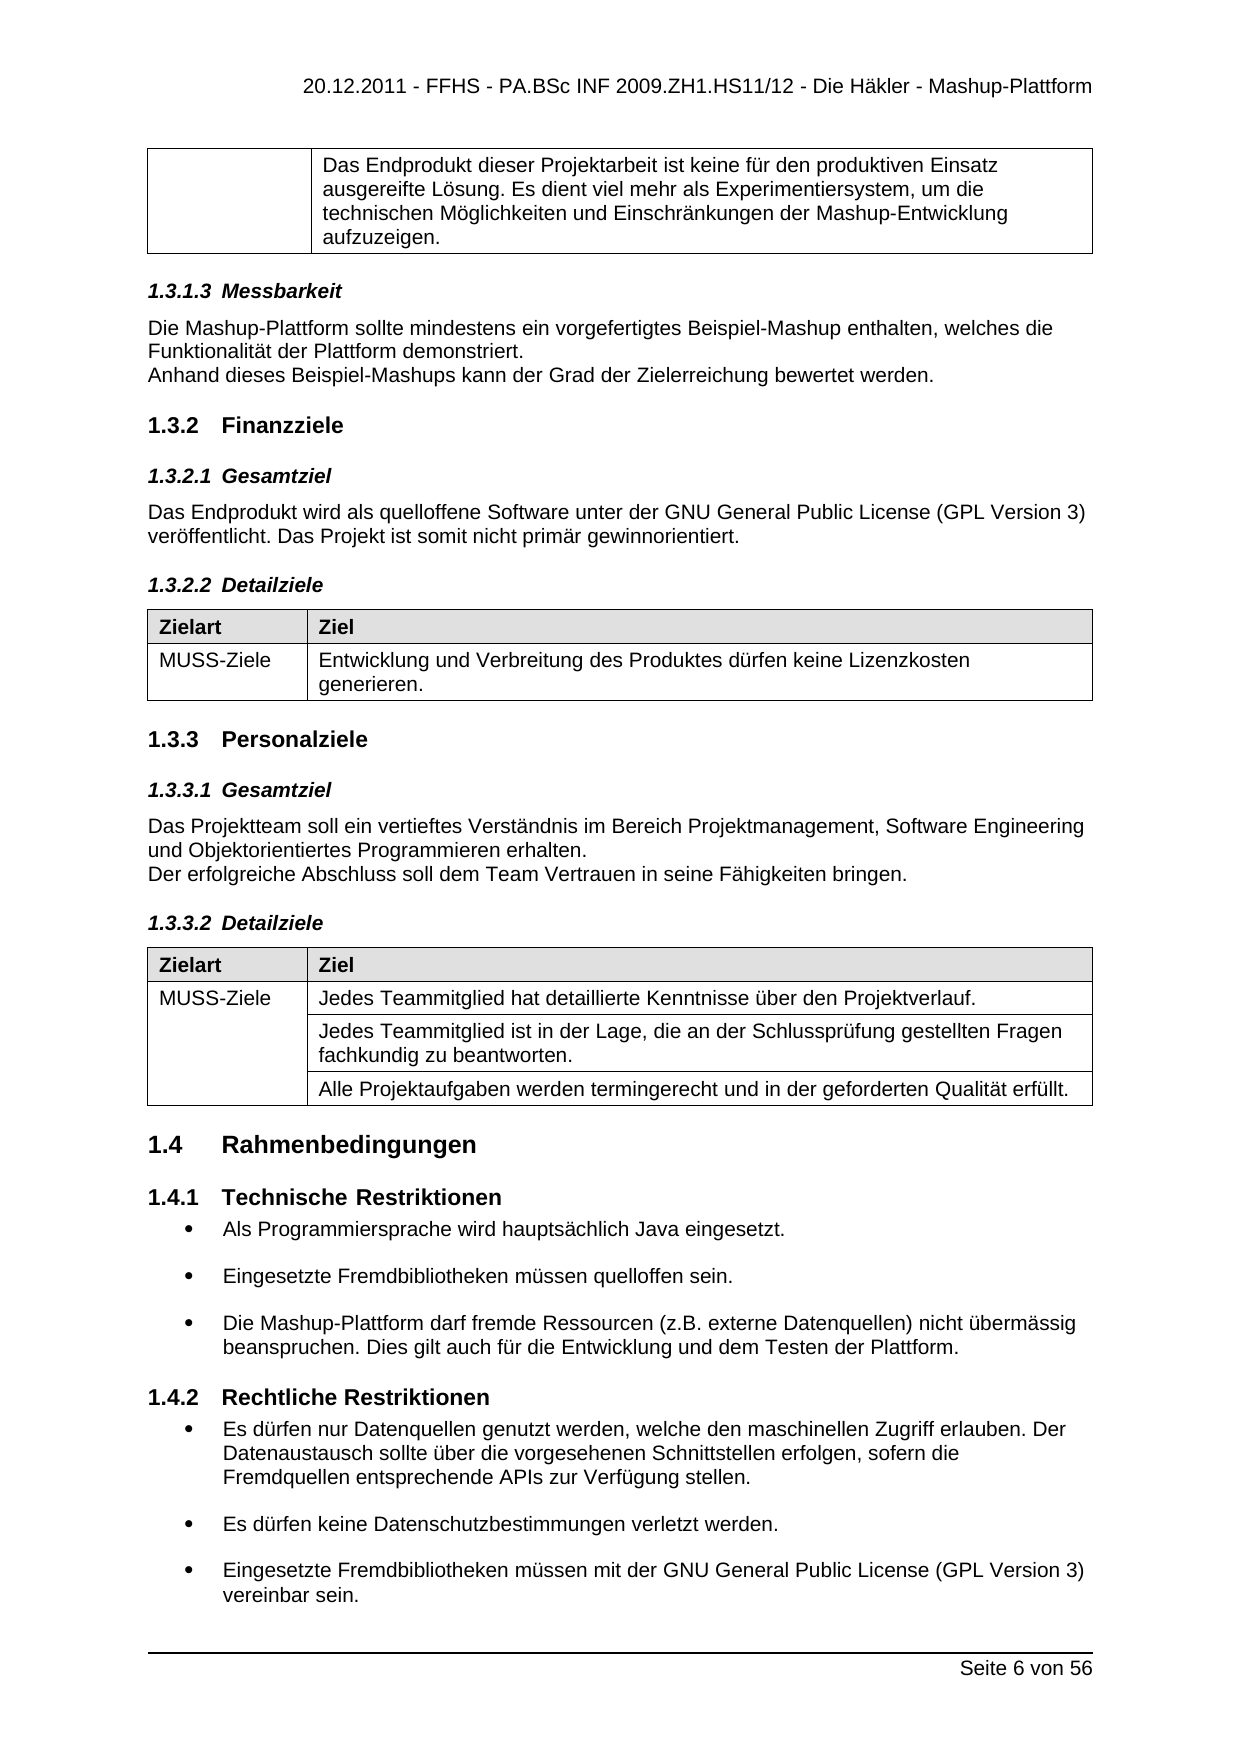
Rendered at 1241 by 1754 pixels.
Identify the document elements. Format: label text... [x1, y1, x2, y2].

subtitle Technische Restriktionen [148, 1184, 1093, 1211]
table_cell MUSS-Ziele [148, 644, 307, 700]
subtitle Gesamtziel [148, 463, 1093, 487]
list Es dürfen keine Datenschutzbestimmungen verletzt werden. [185, 1511, 1093, 1535]
table_header Ziel [308, 948, 1092, 981]
table_cell Jedes Teammitglied ist in der Lage, die an der Schlussprüfung gestellten Fragen fachkundig zu beantworten. [308, 1015, 1092, 1071]
text Das Projektteam soll ein vertieftes Verständnis im Bereich Projektmanagement, Software Engineering und Objektorientiertes Programmieren erhalten. Der erfolgreiche Abschluss soll dem Team Vertrauen in seine Fähigkeiten bringen. [148, 814, 1093, 886]
table_cell Das Endprodukt dieser Projektarbeit ist keine für den produktiven Einsatz ausgereifte Lösung. Es dient viel mehr als Experimentiersystem, um die technischen Möglichkeiten und Einschränkungen der Mashup-Entwicklung aufzuzeigen. [312, 149, 1092, 253]
table_cell [148, 149, 311, 253]
table_header Zielart [148, 948, 307, 981]
table_header Ziel [308, 610, 1092, 643]
table_cell MUSS-Ziele [148, 982, 307, 1104]
table_cell Alle Projektaufgaben werden termingerecht und in der geforderten Qualität erfüllt. [308, 1072, 1092, 1104]
subtitle Finanzziele [148, 412, 1093, 438]
table_cell Entwicklung und Verbreitung des Produktes dürfen keine Lizenzkosten generieren. [308, 644, 1092, 700]
subtitle Messbarkeit [148, 279, 1093, 303]
table_cell Jedes Teammitglied hat detaillierte Kenntnisse über den Projektverlauf. [308, 982, 1092, 1014]
text Die Mashup-Plattform sollte mindestens ein vorgefertigtes Beispiel-Mashup enthalten, welches die Funktionalität der Plattform demonstriert. Anhand dieses Beispiel-Mashups kann der Grad der Zielerreichung bewertet werden. [148, 315, 1093, 387]
list Es dürfen nur Datenquellen genutzt werden, welche den maschinellen Zugriff erlauben. Der Datenaustausch sollte über die vorgesehenen Schnittstellen erfolgen, sofern die Fremdquellen entsprechende APIs zur Verfügung stellen. [185, 1416, 1093, 1488]
subtitle Gesamtziel [148, 777, 1093, 801]
subtitle Detailziele [148, 911, 1093, 935]
list Eingesetzte Fremdbibliotheken müssen mit der GNU General Public License (GPL Version 3) vereinbar sein. [185, 1558, 1093, 1606]
subtitle Rechtliche Restriktionen [148, 1384, 1093, 1410]
table_header Zielart [148, 610, 307, 643]
list Als Programmiersprache wird hauptsächlich Java eingesetzt. [185, 1217, 1093, 1241]
text Das Endprodukt wird als quelloffene Software unter der GNU General Public License (GPL Version 3) veröffentlicht. Das Projekt ist somit nicht primär gewinnorientiert. [148, 500, 1093, 548]
subtitle Personalziele [148, 726, 1093, 752]
subtitle Rahmenbedingungen [148, 1131, 1093, 1159]
list Die Mashup-Plattform darf fremde Ressourcen (z.B. externe Datenquellen) nicht übermässig beanspruchen. Dies gilt auch für die Entwicklung und dem Testen der Plattform. [185, 1311, 1093, 1359]
list Eingesetzte Fremdbibliotheken müssen quelloffen sein. [185, 1264, 1093, 1288]
subtitle Detailziele [148, 573, 1093, 597]
